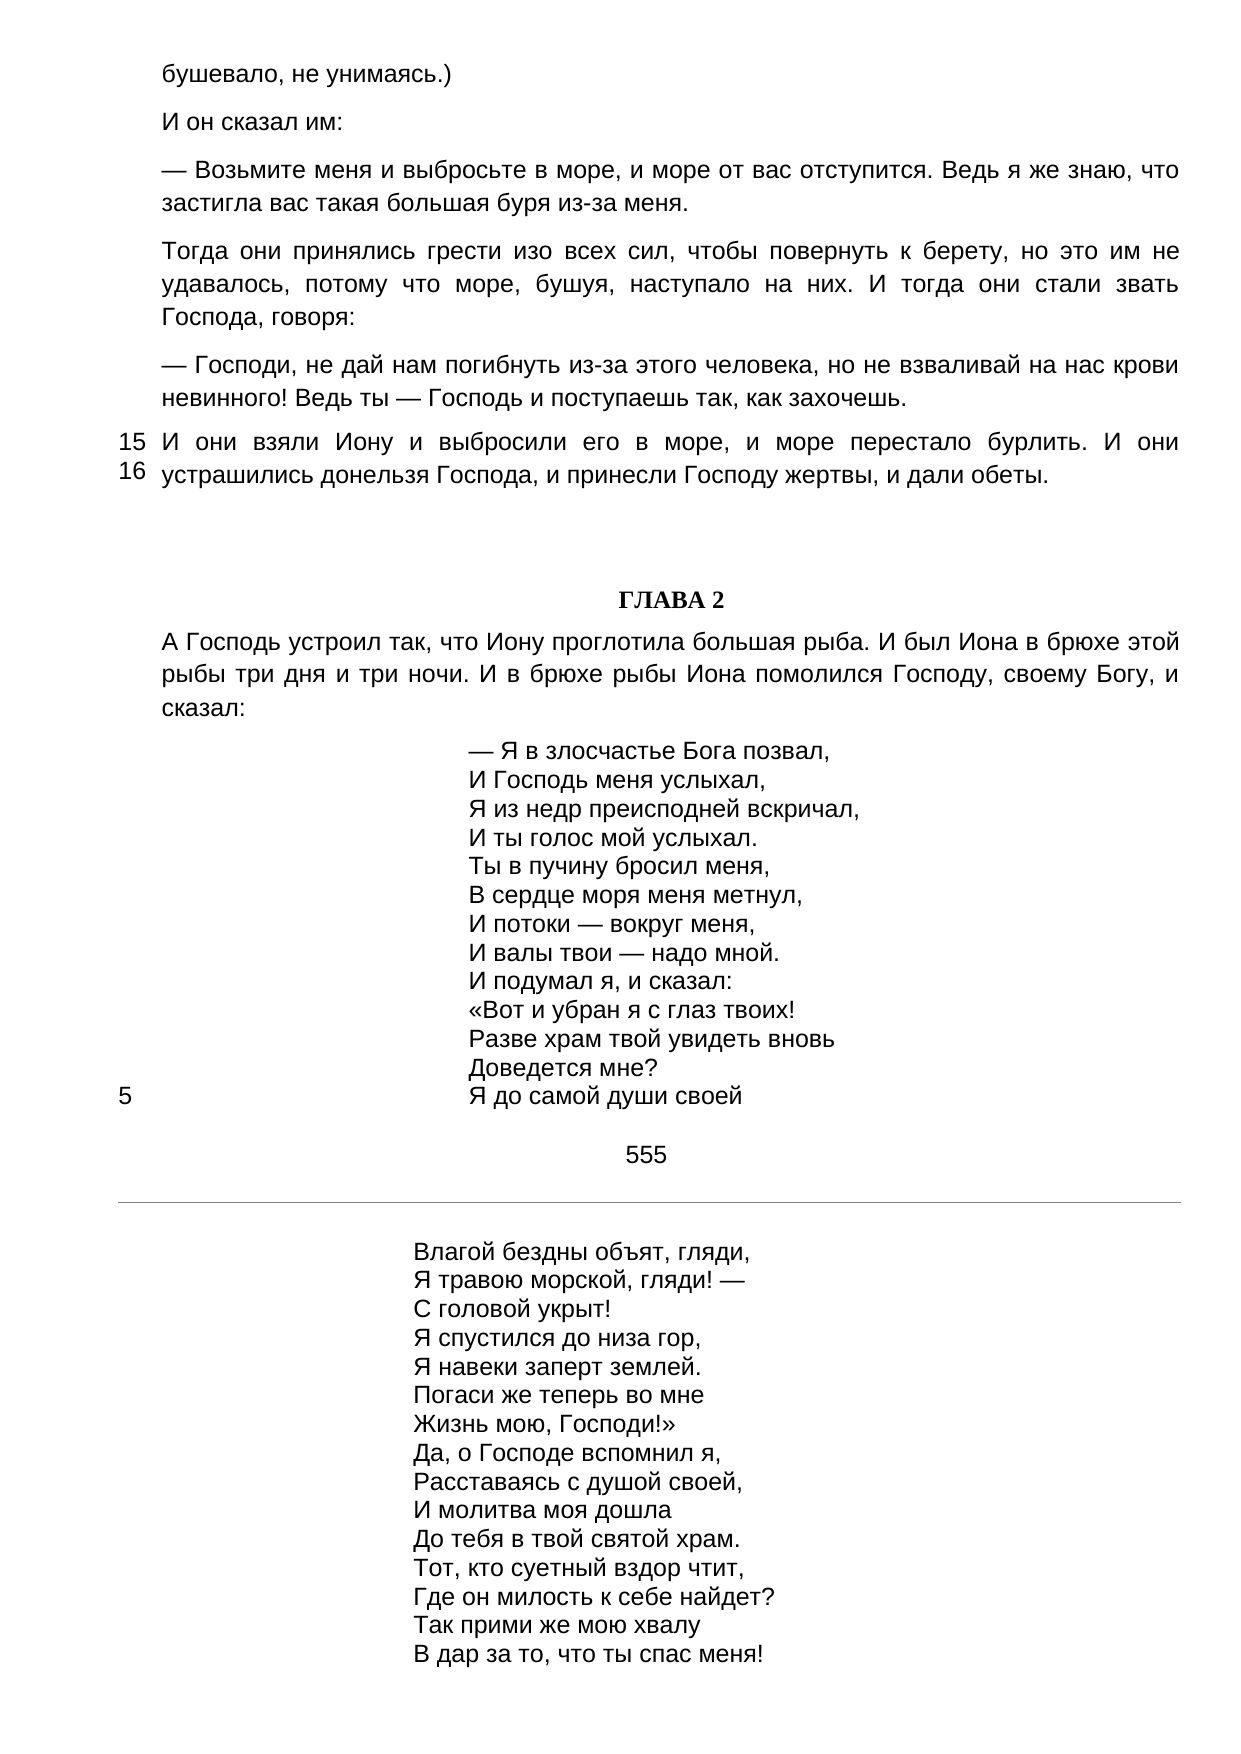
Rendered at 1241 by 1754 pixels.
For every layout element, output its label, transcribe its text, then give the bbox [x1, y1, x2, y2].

table_header [944, 1237, 1181, 1668]
table_header [454, 736, 468, 1139]
table_header [118, 1237, 161, 1668]
table_header [161, 1237, 399, 1668]
table_header [399, 1237, 413, 1668]
text 555 [118, 1139, 1181, 1168]
table_cell ГЛАВА 2 А Господь устроил так, что Иону проглотила большая рыба. И был Иона в брюхе этой рыбы три дня и три ночи. И в брюхе рыбы Иона помолился Господу, своему Богу, и сказал: [161, 514, 1181, 736]
table_cell 5 [118, 736, 161, 1139]
table_header — Я в злосчастье Бога позвал, И Господь меня услыхал, Я из недр преисподней вскричал, И ты голос мой услыхал. Ты в пучину бросил меня, В сердце моря меня метнул, И потоки — вокруг меня, И валы твои — надо мной. И подумал я, и сказал: «Вот и убран я с глаз твоих! Разве храм твой увидеть вновь Доведется мне? Я до самой души своей [468, 736, 889, 1139]
table_header Влагой бездны объят, гляди, Я травою морской, гляди! — С головой укрыт! Я спустился до низа гор, Я навеки заперт землей. Погаси же теперь во мне Жизнь мою, Господи!» Да, о Господе вспомнил я, Расставаясь с душой своей, И молитва моя дошла До тебя в твой святой храм. Тот, кто суетный вздор чтит, Где он милость к себе найдет? Так прими же мою хвалу В дар за то, что ты спас меня! [413, 1237, 944, 1668]
table_cell [161, 736, 454, 1139]
table_cell [118, 59, 161, 427]
table_cell [118, 514, 161, 736]
table_cell 15 16 [118, 427, 161, 514]
table_cell [889, 736, 1181, 1139]
table_cell бушевало, не унимаясь.) И он сказал им: — Возьмите меня и выбросьте в море, и море от вас отступится. Ведь я же знаю, что застигла вас такая большая буря из-за меня. Тогда они принялись грести изо всех сил, чтобы повернуть к берету, но это им не удавалось, потому что море, бушуя, наступало на них. И тогда они стали звать Господа, говоря: — Господи, не дай нам погибнуть из-за этого человека, но не взваливай на нас крови невинного! Ведь ты — Господь и поступаешь так, как захочешь. [161, 59, 1181, 427]
table_cell И они взяли Иону и выбросили его в море, и море перестало бурлить. И они устрашились донельзя Господа, и принесли Господу жертвы, и дали обеты. [161, 427, 1181, 514]
